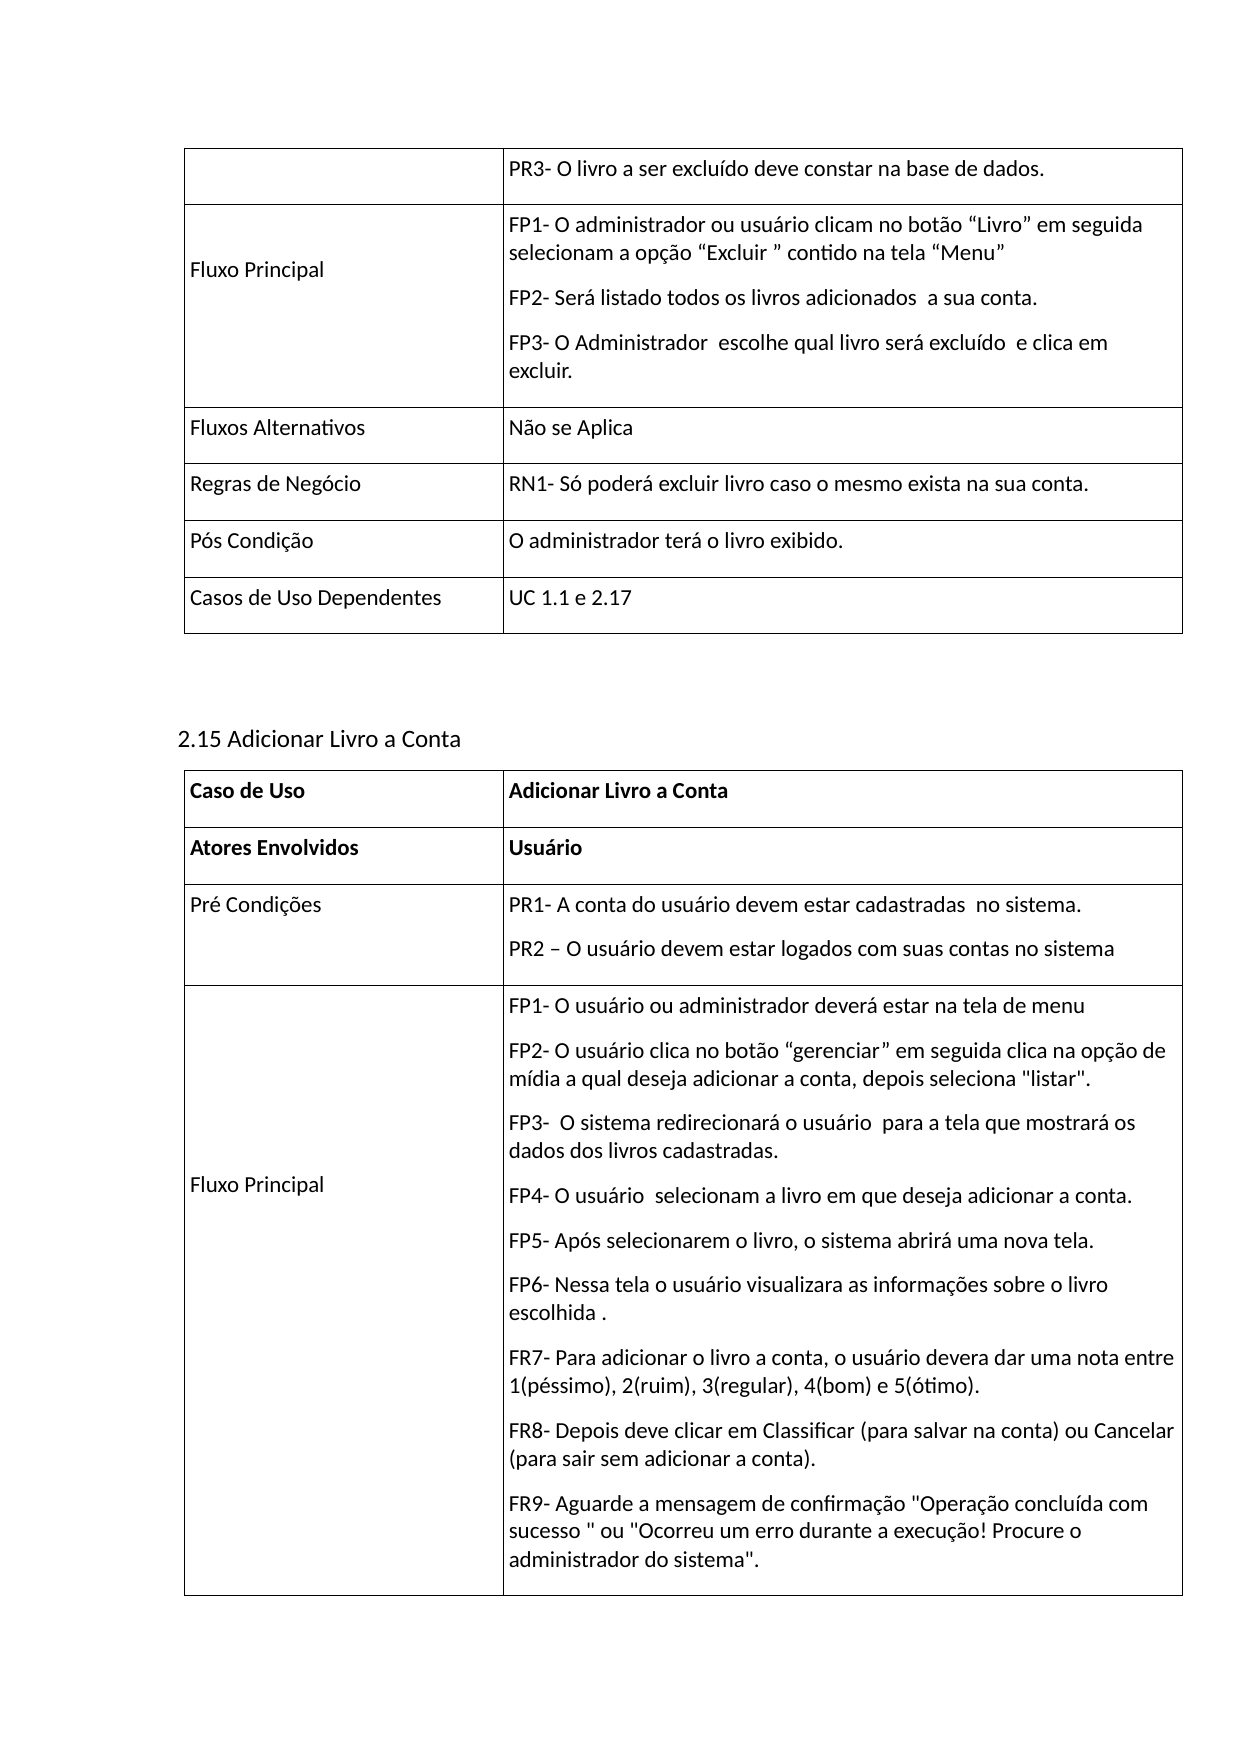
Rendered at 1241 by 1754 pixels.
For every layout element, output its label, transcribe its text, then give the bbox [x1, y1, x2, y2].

table_cell FP1- O administrador ou usuário clicam no botão “Livro” em seguida selecionam a opção “Excluir ” contido na tela “Menu” FP2- Será listado todos os livros adicionados a sua conta. FP3- O Administrador escolhe qual livro será excluído e clica em excluir. [504, 205, 1182, 406]
table_cell Pré Condições [185, 885, 503, 985]
table_cell [185, 149, 503, 204]
table_cell PR3- O livro a ser excluído deve constar na base de dados. [504, 149, 1182, 204]
table_cell Fluxo Principal [185, 205, 503, 406]
table_cell Usuário [504, 828, 1182, 883]
table_cell Fluxo Principal [185, 986, 503, 1595]
table_cell Fluxos Alternativos [185, 408, 503, 463]
table_cell PR1- A conta do usuário devem estar cadastradas no sistema. PR2 – O usuário devem estar logados com suas contas no sistema [504, 885, 1182, 985]
table_cell FP1- O usuário ou administrador deverá estar na tela de menu FP2- O usuário clica no botão “gerenciar” em seguida clica na opção de mídia a qual deseja adicionar a conta, depois seleciona "listar". FP3- O sistema redirecionará o usuário para a tela que mostrará os dados dos livros cadastradas. FP4- O usuário selecionam a livro em que deseja adicionar a conta. FP5- Após selecionarem o livro, o sistema abrirá uma nova tela. FP6- Nessa tela o usuário visualizara as informações sobre o livro escolhida . FR7- Para adicionar o livro a conta, o usuário devera dar uma nota entre 1(péssimo), 2(ruim), 3(regular), 4(bom) e 5(ótimo). FR8- Depois deve clicar em Classificar (para salvar na conta) ou Cancelar (para sair sem adicionar a conta). FR9- Aguarde a mensagem de confirmação "Operação concluída com sucesso " ou "Ocorreu um erro durante a execução! Procure o administrador do sistema". [504, 986, 1182, 1595]
table_cell Não se Aplica [504, 408, 1182, 463]
table_header Caso de Uso [185, 771, 503, 827]
table_cell UC 1.1 e 2.17 [504, 578, 1182, 633]
table_cell RN1- Só poderá excluir livro caso o mesmo exista na sua conta. [504, 464, 1182, 520]
table_cell Atores Envolvidos [185, 828, 503, 883]
table_cell Casos de Uso Dependentes [185, 578, 503, 633]
table_cell Regras de Negócio [185, 464, 503, 520]
table_cell O administrador terá o livro exibido. [504, 521, 1182, 576]
table_cell Pós Condição [185, 521, 503, 576]
table_header Adicionar Livro a Conta [504, 771, 1182, 827]
subtitle 2.15 Adicionar Livro a Conta [177, 723, 1063, 753]
